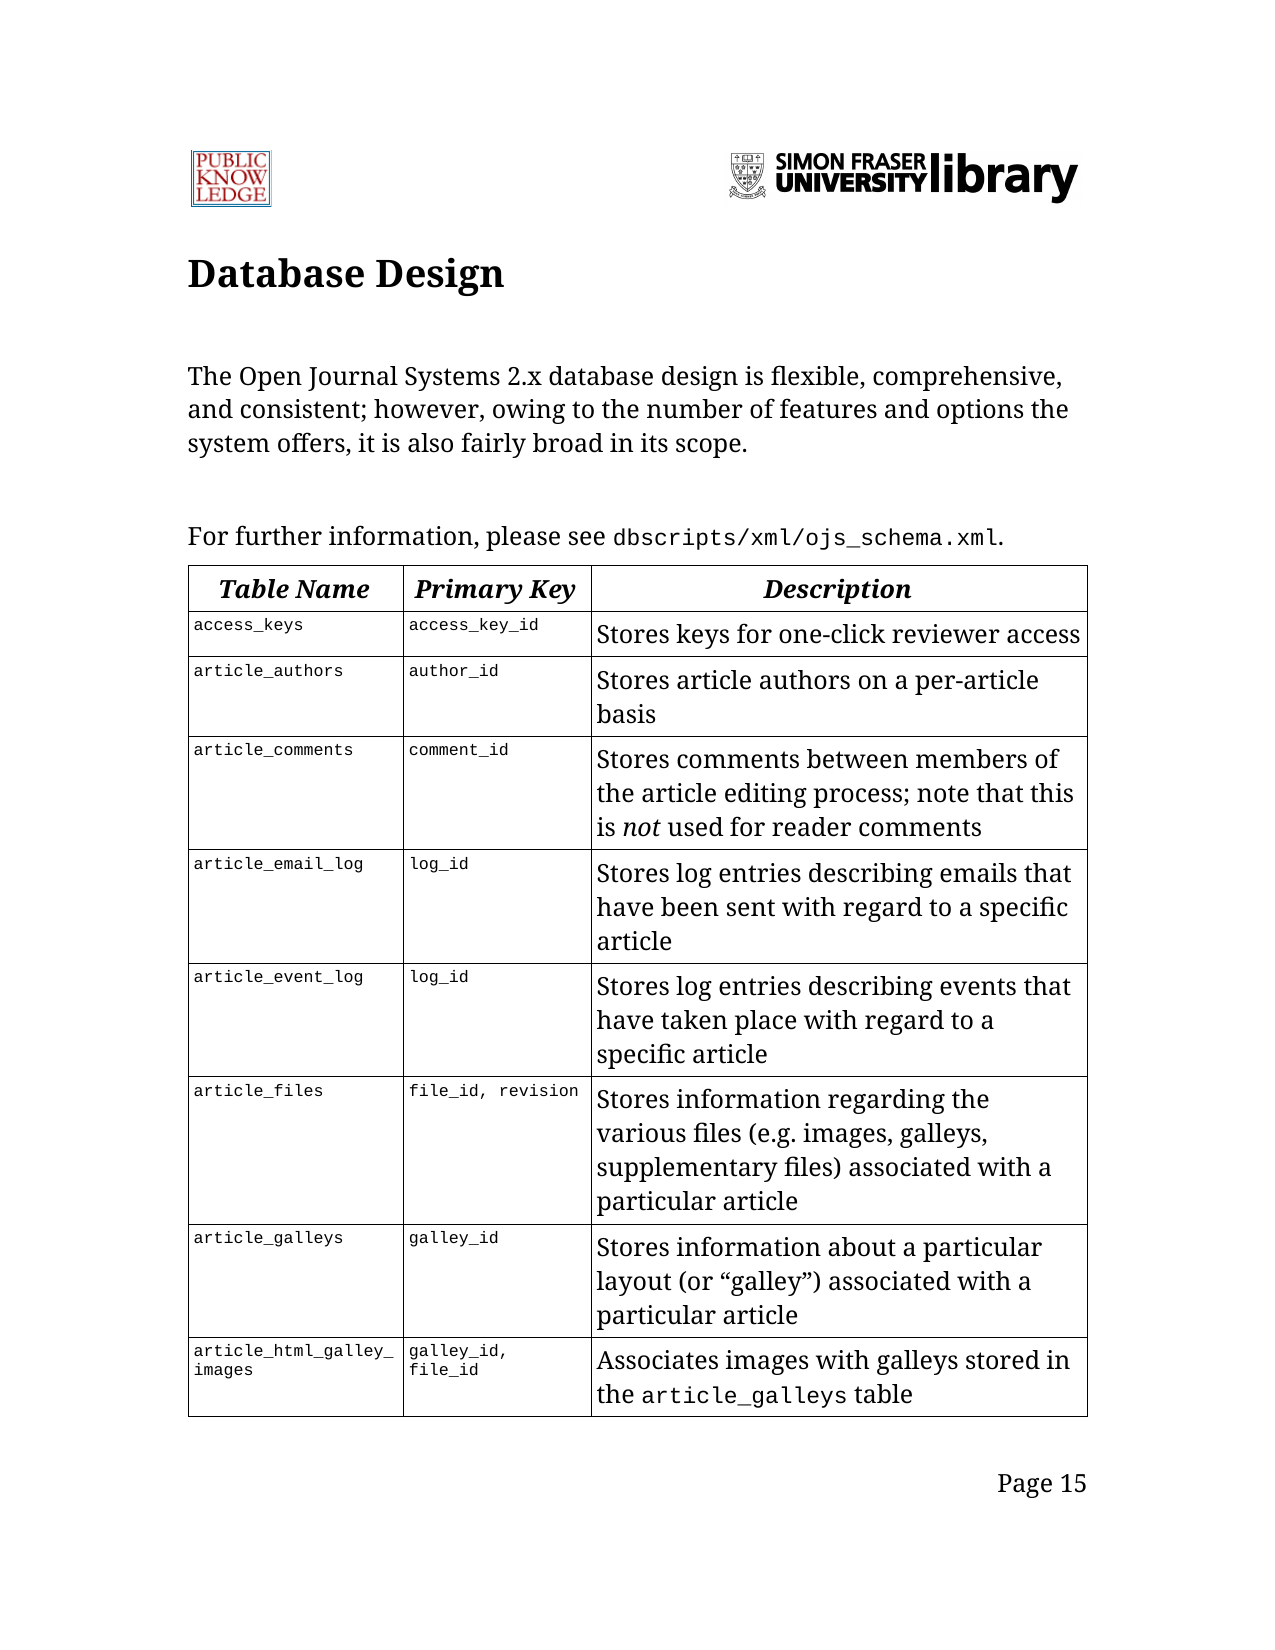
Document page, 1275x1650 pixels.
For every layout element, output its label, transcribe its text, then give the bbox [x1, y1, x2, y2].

text The Open Journal Systems 2.x database design is flexible, comprehensive, and consistent; however, owing to the number of features and options the system offers, it is also fairly broad in its scope. [187, 358, 1087, 460]
table_cell access_keys [189, 612, 403, 656]
table_cell Associates images with galleys stored in the article_galleys table [592, 1338, 1087, 1416]
table_cell log_id [404, 850, 591, 963]
subtitle Database Design [187, 247, 1087, 299]
table_cell galley_id [404, 1225, 591, 1337]
text For further information, please see dbscripts/xml/ojs_schema.xml. [187, 519, 1087, 553]
picture [723, 150, 1083, 207]
table_cell article_event_log [189, 964, 403, 1076]
table_cell log_id [404, 964, 591, 1076]
table_cell article_authors [189, 657, 403, 736]
table_cell comment_id [404, 737, 591, 849]
table_header Description [592, 566, 1087, 611]
table_cell Stores information regarding the various files (e.g. images, galleys, supplementary files) associated with a particular article [592, 1077, 1087, 1224]
table_cell article_html_galley_images [189, 1338, 403, 1416]
table_cell Stores article authors on a per-article basis [592, 657, 1087, 736]
table_cell article_galleys [189, 1225, 403, 1337]
table_cell article_comments [189, 737, 403, 849]
table_cell Stores log entries describing emails that have been sent with regard to a specific article [592, 850, 1087, 963]
table_cell Stores log entries describing events that have taken place with regard to a specific article [592, 964, 1087, 1076]
table_cell Stores comments between members of the article editing process; note that this is not used for reader comments [592, 737, 1087, 849]
table_cell access_key_id [404, 612, 591, 656]
table_cell Stores information about a particular layout (or “galley”) associated with a particular article [592, 1225, 1087, 1337]
table_cell file_id, revision [404, 1077, 591, 1224]
picture [193, 150, 272, 205]
table_header Primary Key [404, 566, 591, 611]
table_header Table Name [189, 566, 403, 611]
table_cell article_files [189, 1077, 403, 1224]
table_cell Stores keys for one-click reviewer access [592, 612, 1087, 656]
table_cell author_id [404, 657, 591, 736]
table_cell article_email_log [189, 850, 403, 963]
table_cell galley_id, file_id [404, 1338, 591, 1416]
